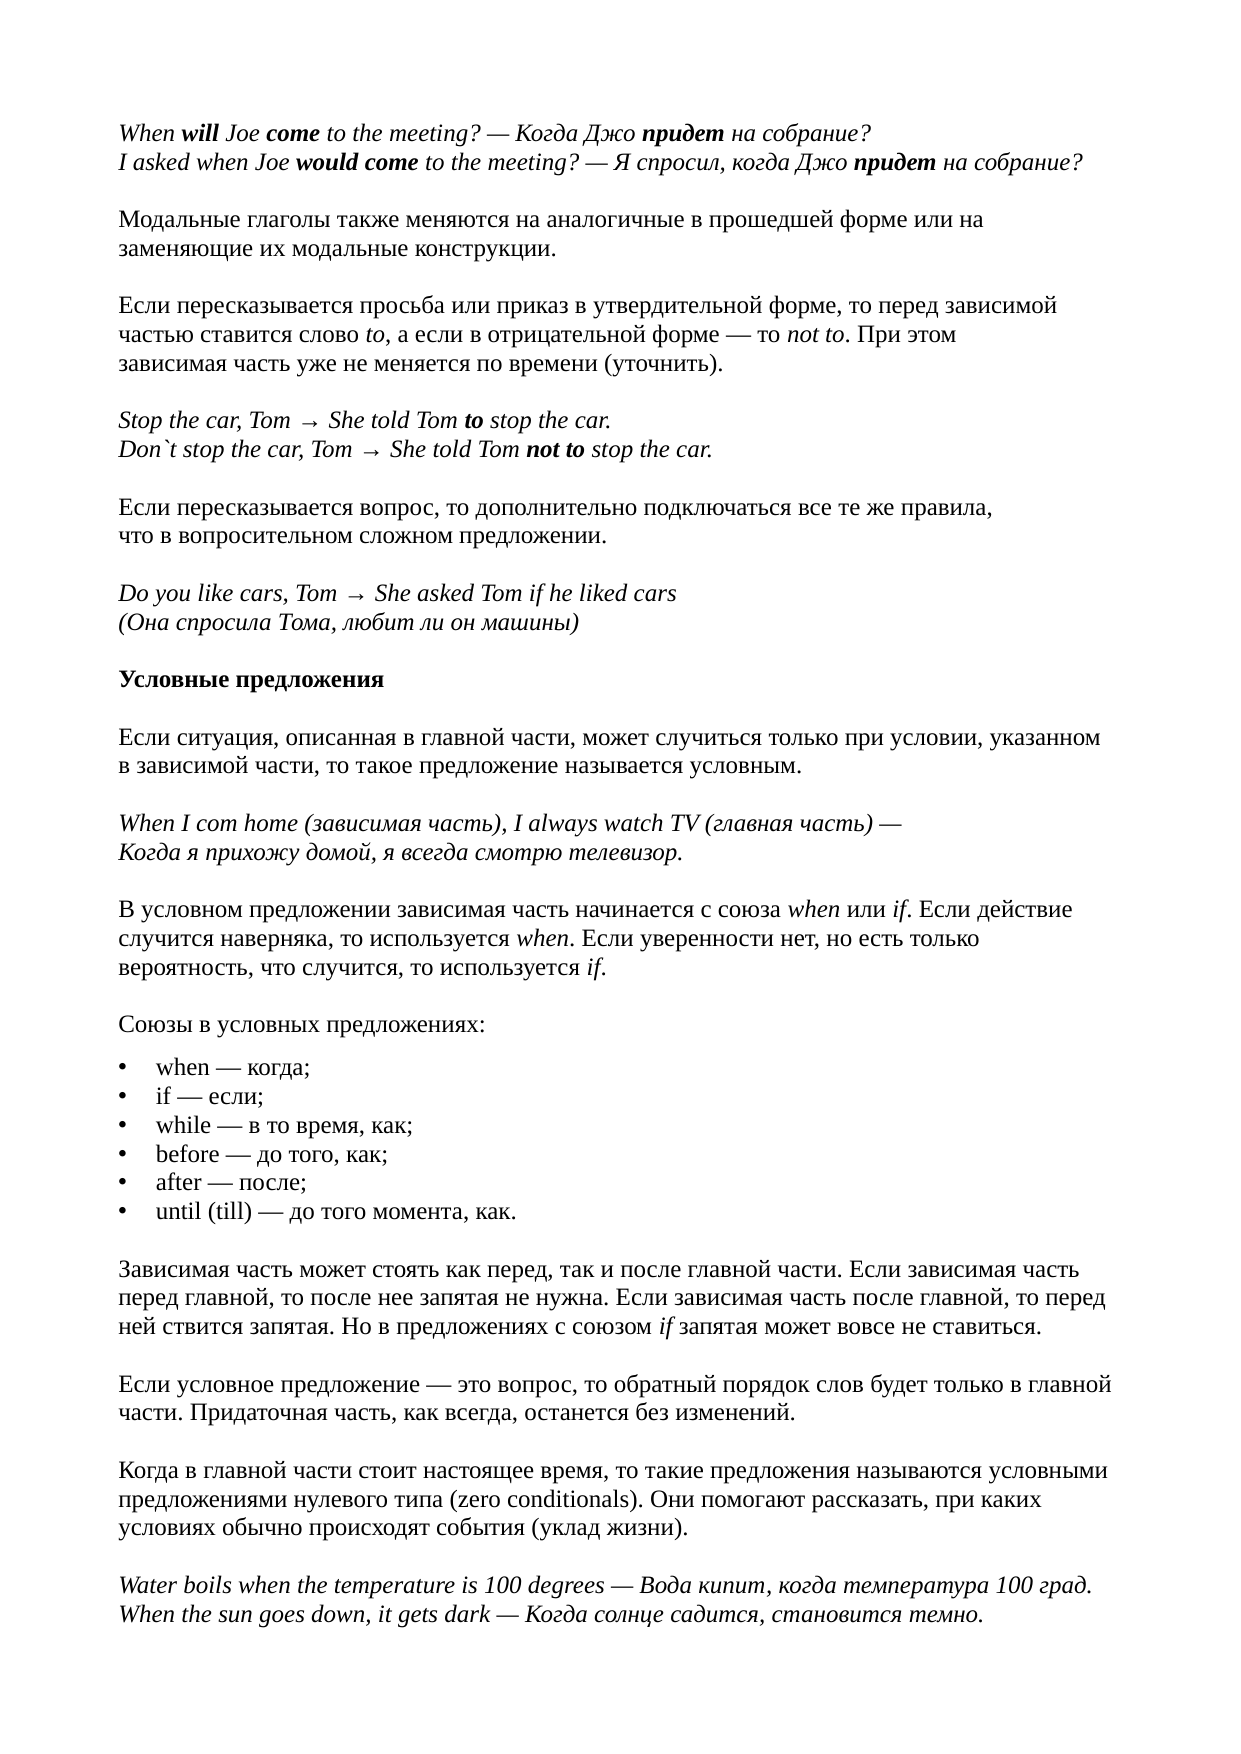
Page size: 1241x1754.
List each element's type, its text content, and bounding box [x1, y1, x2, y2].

text заменяющие их модальные конструкции. [118, 233, 1122, 262]
list until (till) — до того момента, как. [118, 1196, 1122, 1225]
text вероятность, что случится, то используется if. [118, 952, 1122, 981]
list if — если; [118, 1081, 1122, 1110]
text Water boils when the temperature is 100 degrees — Вода кипит, когда температура 100 град. [118, 1570, 1122, 1599]
text When I com home (зависимая часть), I always watch TV (главная часть) — [118, 808, 1122, 837]
text Модальные глаголы также меняются на аналогичные в прошедшей форме или на [118, 204, 1122, 233]
text Если ситуация, описанная в главной части, может случиться только при условии, указанном [118, 722, 1122, 751]
text When the sun goes down, it gets dark — Когда солнце садится, становится темно. [118, 1599, 1122, 1627]
text Если пересказывается вопрос, то дополнительно подключаться все те же правила, [118, 492, 1122, 521]
text When will Joe come to the meeting? — Когда Джо придет на собрание? [118, 118, 1122, 147]
text что в вопросительном сложном предложении. [118, 521, 1122, 549]
text Если пересказывается просьба или приказ в утвердительной форме, то перед зависимой частью ставится слово to, а если в отрицательной форме — то not to. При этом [118, 291, 1122, 348]
list while — в то время, как; [118, 1110, 1122, 1139]
list when — когда; [118, 1052, 1122, 1081]
text Условные предложения [118, 664, 1122, 693]
text зависимая часть уже не меняется по времени (уточнить). [118, 348, 1122, 377]
text Don`t stop the car, Tom → She told Tom not to stop the car. [118, 434, 1122, 463]
text Зависимая часть может стоять как перед, так и после главной части. Если зависимая часть перед главной, то после нее запятая не нужна. Если зависимая часть после главной, то перед ней ствится запятая. Но в предложениях с союзом if запятая может вовсе не ставиться. [118, 1254, 1122, 1340]
list before — до того, как; [118, 1139, 1122, 1167]
text в зависимой части, то такое предложение называется условным. [118, 751, 1122, 779]
text Когда я прихожу домой, я всегда смотрю телевизор. [118, 837, 1122, 866]
text (Она спросила Тома, любит ли он машины) [118, 607, 1122, 636]
text Когда в главной части стоит настоящее время, то такие предложения называются условными предложениями нулевого типа (zero conditionals). Они помогают рассказать, при каких условиях обычно происходят события (уклад жизни). [118, 1455, 1122, 1541]
list after — после; [118, 1167, 1122, 1196]
text В условном предложении зависимая часть начинается с союза when или if. Если действие случится наверняка, то используется when. Если уверенности нет, но есть только [118, 894, 1122, 952]
text Stop the car, Tom → She told Tom to stop the car. [118, 406, 1122, 434]
text Союзы в условных предложениях: [118, 1009, 1122, 1038]
text Если условное предложение — это вопрос, то обратный порядок слов будет только в главной части. Придаточная часть, как всегда, останется без изменений. [118, 1369, 1122, 1426]
text Do you like cars, Tom → She asked Tom if he liked cars [118, 578, 1122, 607]
text I asked when Joe would come to the meeting? — Я спросил, когда Джо придет на собрание? [118, 147, 1122, 176]
